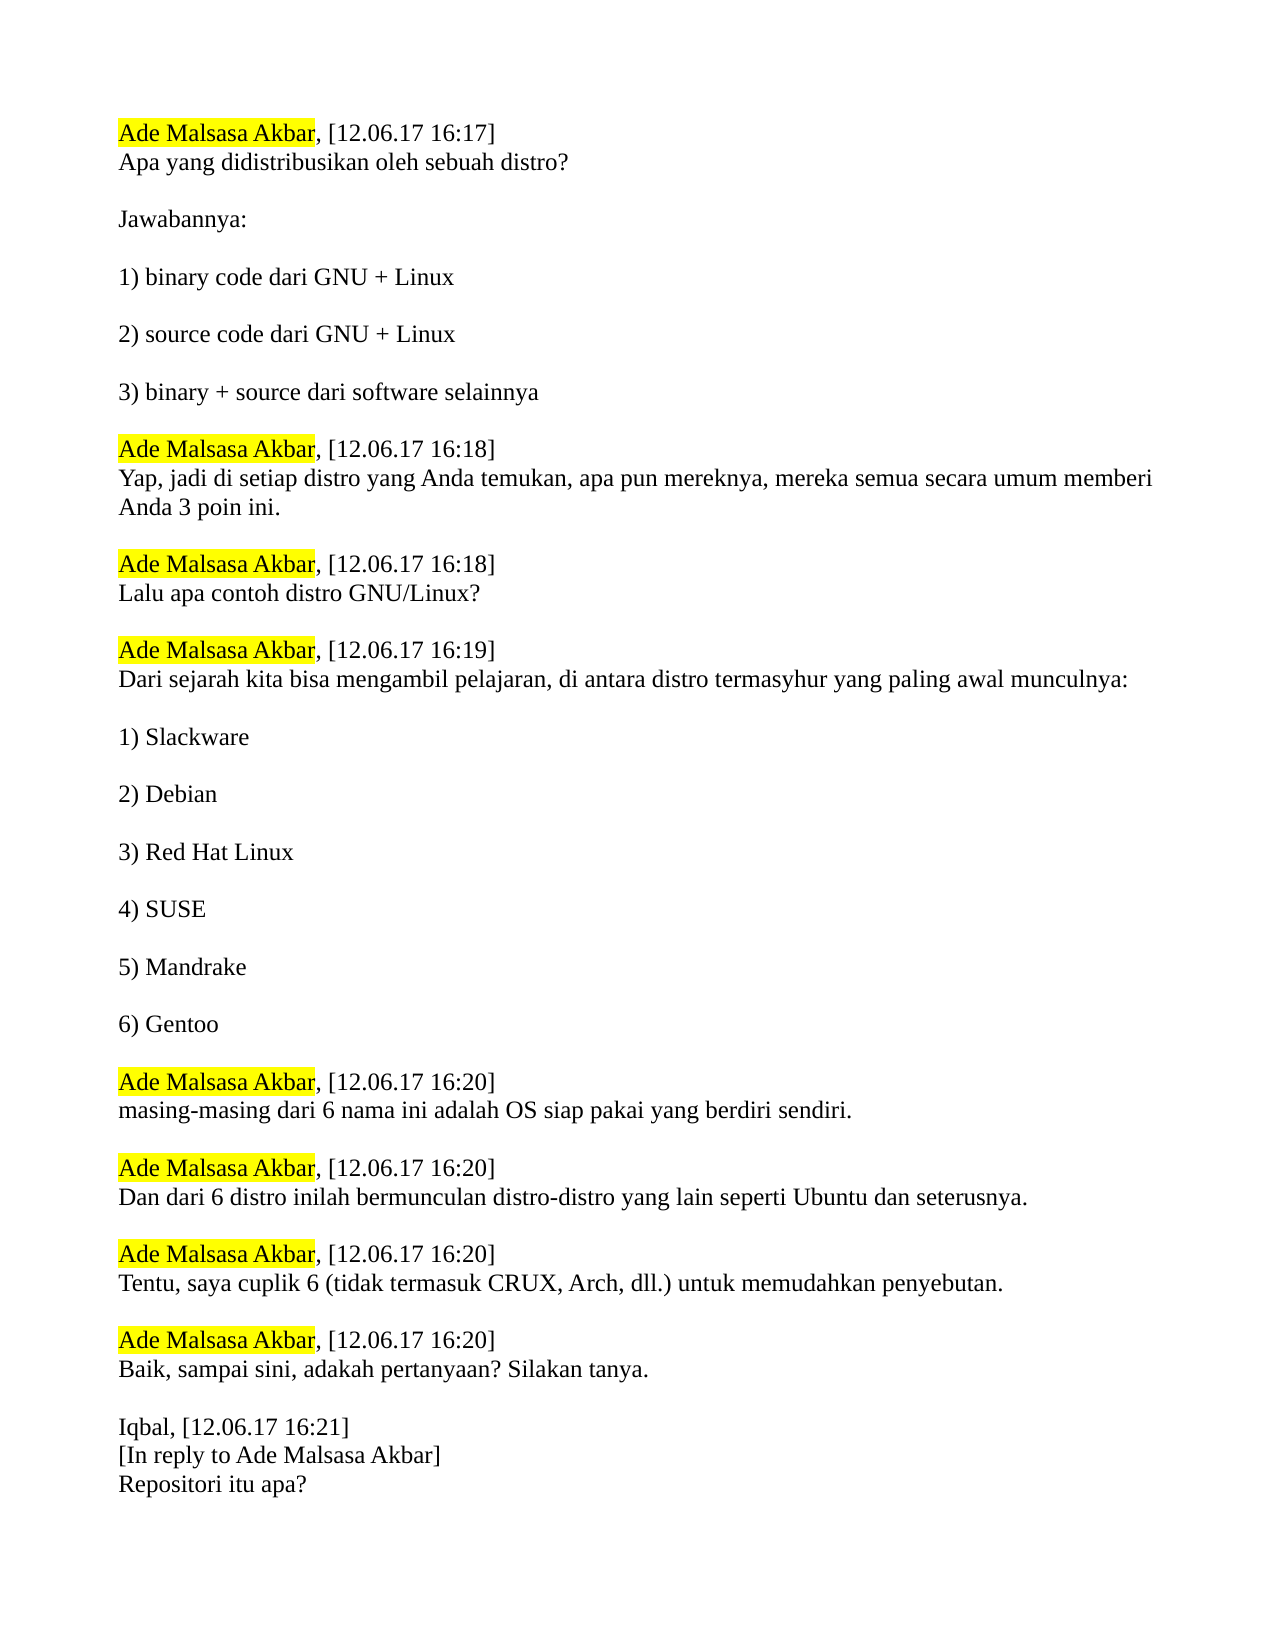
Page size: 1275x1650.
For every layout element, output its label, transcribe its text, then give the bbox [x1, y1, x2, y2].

text Ade Malsasa Akbar, [12.06.17 16:17] [118, 118, 1157, 147]
text 3) binary + source dari software selainnya [118, 377, 1157, 406]
text 3) Red Hat Linux [118, 837, 1157, 866]
text Baik, sampai sini, adakah pertanyaan? Silakan tanya. [118, 1354, 1157, 1383]
text Iqbal, [12.06.17 16:21] [118, 1412, 1157, 1441]
text [In reply to Ade Malsasa Akbar] [118, 1441, 1157, 1469]
text 1) Slackware [118, 722, 1157, 751]
text 6) Gentoo [118, 1009, 1157, 1038]
text masing-masing dari 6 nama ini adalah OS siap pakai yang berdiri sendiri. [118, 1096, 1157, 1124]
text 4) SUSE [118, 894, 1157, 923]
text Ade Malsasa Akbar, [12.06.17 16:20] [118, 1153, 1157, 1182]
text 1) binary code dari GNU + Linux [118, 262, 1157, 291]
text Dari sejarah kita bisa mengambil pelajaran, di antara distro termasyhur yang paling awal munculnya: [118, 664, 1157, 693]
text Ade Malsasa Akbar, [12.06.17 16:20] [118, 1067, 1157, 1096]
text Ade Malsasa Akbar, [12.06.17 16:20] [118, 1239, 1157, 1268]
text Ade Malsasa Akbar, [12.06.17 16:19] [118, 636, 1157, 664]
text Apa yang didistribusikan oleh sebuah distro? [118, 147, 1157, 176]
text Tentu, saya cuplik 6 (tidak termasuk CRUX, Arch, dll.) untuk memudahkan penyebutan. [118, 1268, 1157, 1297]
text Yap, jadi di setiap distro yang Anda temukan, apa pun mereknya, mereka semua secara umum memberi Anda 3 poin ini. [118, 463, 1157, 521]
text Jawabannya: [118, 204, 1157, 233]
text Ade Malsasa Akbar, [12.06.17 16:18] [118, 434, 1157, 463]
text Repositori itu apa? [118, 1469, 1157, 1498]
text 5) Mandrake [118, 952, 1157, 981]
text Ade Malsasa Akbar, [12.06.17 16:18] [118, 549, 1157, 578]
text Dan dari 6 distro inilah bermunculan distro-distro yang lain seperti Ubuntu dan seterusnya. [118, 1182, 1157, 1211]
text Lalu apa contoh distro GNU/Linux? [118, 578, 1157, 607]
text Ade Malsasa Akbar, [12.06.17 16:20] [118, 1326, 1157, 1354]
text 2) source code dari GNU + Linux [118, 319, 1157, 348]
text 2) Debian [118, 779, 1157, 808]
